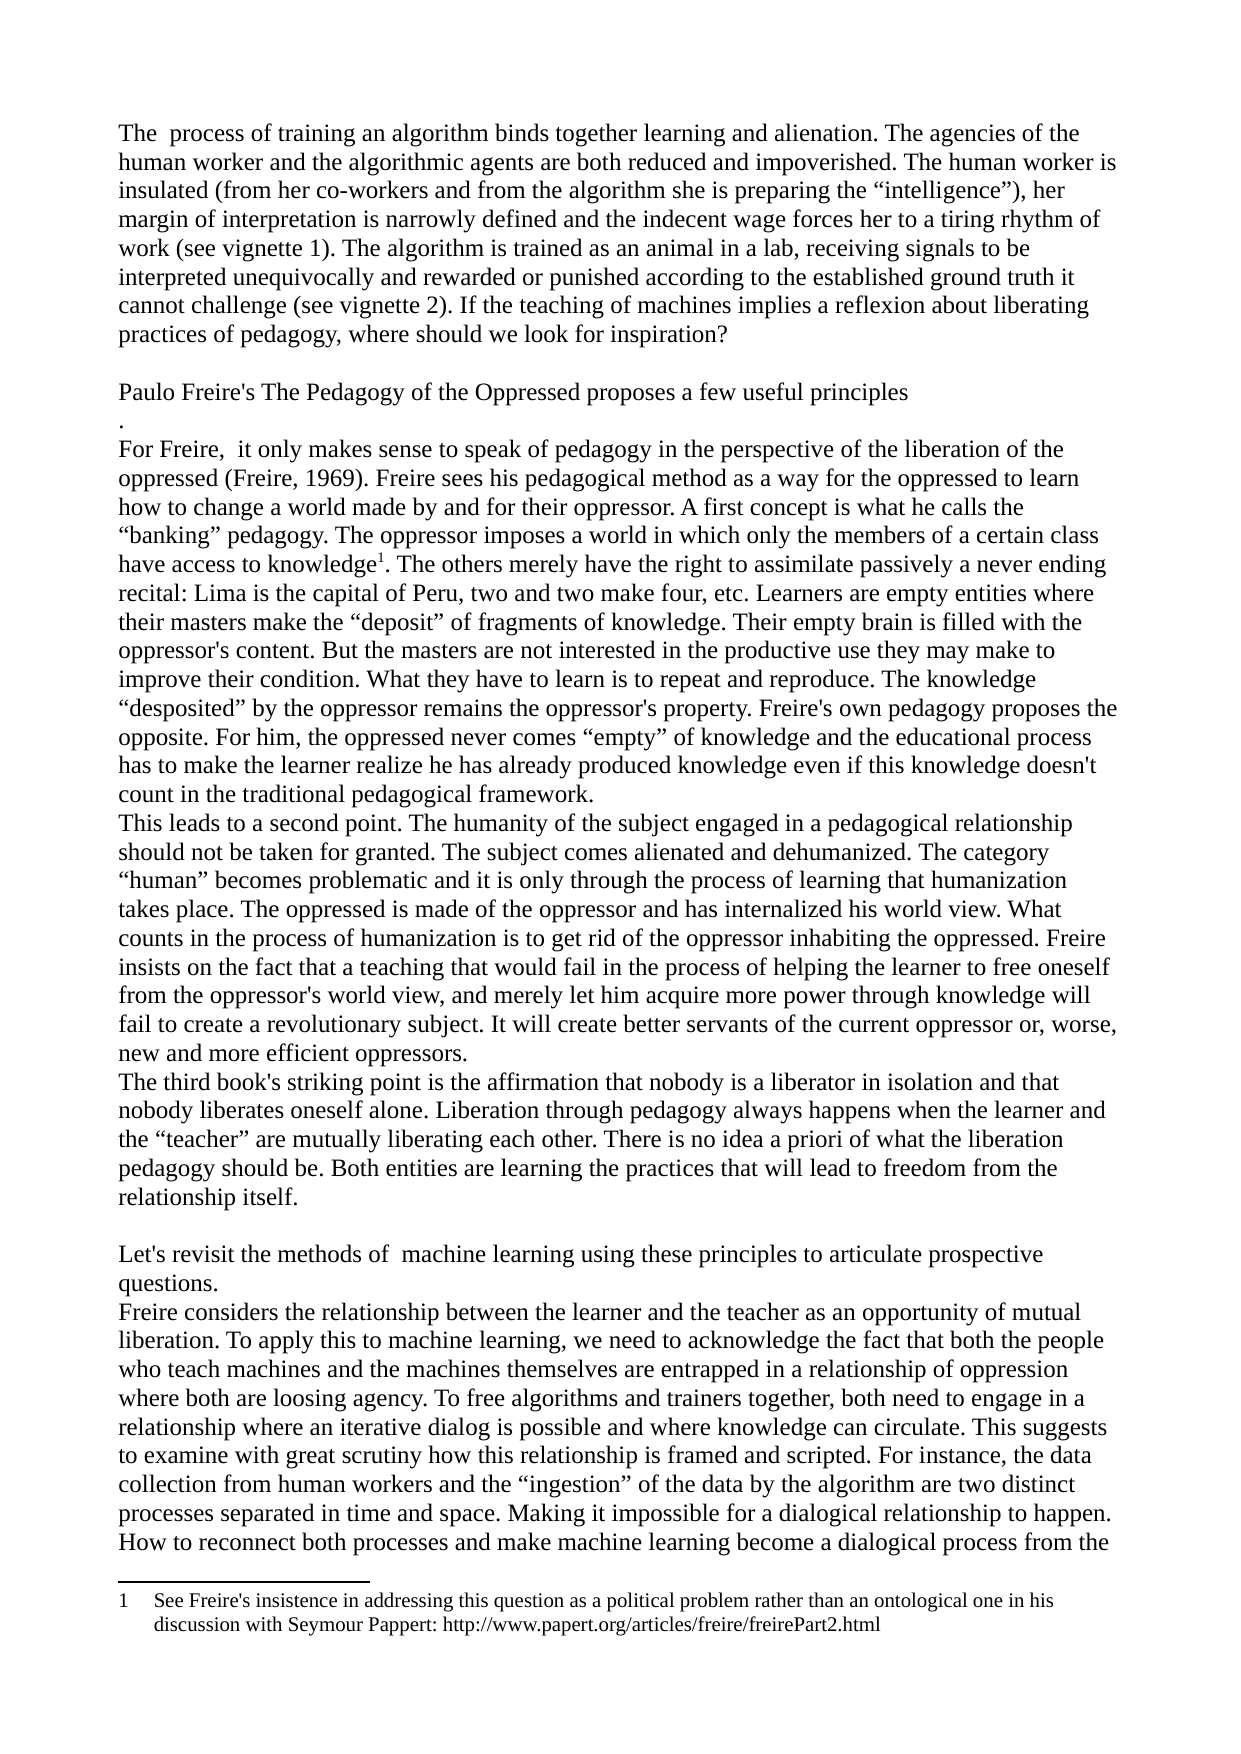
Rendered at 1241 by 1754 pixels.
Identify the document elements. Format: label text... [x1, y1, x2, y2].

text Freire considers the relationship between the learner and the teacher as an opportunity of mutual liberation. To apply this to machine learning, we need to acknowledge the fact that both the people who teach machines and the machines themselves are entrapped in a relationship of oppression where both are loosing agency. To free algorithms and trainers together, both need to engage in a relationship where an iterative dialog is possible and where knowledge can circulate. This suggests to examine with great scrutiny how this relationship is framed and scripted. For instance, the data collection from human workers and the “ingestion” of the data by the algorithm are two distinct processes separated in time and space. Making it impossible for a dialogical relationship to happen. How to reconnect both processes and make machine learning become a dialogical process from the [118, 1297, 1122, 1556]
text This leads to a second point. The humanity of the subject engaged in a pedagogical relationship should not be taken for granted. The subject comes alienated and dehumanized. The category “human” becomes problematic and it is only through the process of learning that humanization takes place. The oppressed is made of the oppressor and has internalized his world view. What counts in the process of humanization is to get rid of the oppressor inhabiting the oppressed. Freire insists on the fact that a teaching that would fail in the process of helping the learner to free oneself from the oppressor's world view, and merely let him acquire more power through knowledge will fail to create a revolutionary subject. It will create better servants of the current oppressor or, worse, new and more efficient oppressors. [118, 808, 1122, 1067]
text Paulo Freire's The Pedagogy of the Oppressed proposes a few useful principles [118, 377, 1122, 406]
text . [118, 406, 1122, 434]
text The third book's striking point is the affirmation that nobody is a liberator in isolation and that nobody liberates oneself alone. Liberation through pedagogy always happens when the learner and the “teacher” are mutually liberating each other. There is no idea a priori of what the liberation pedagogy should be. Both entities are learning the practices that will lead to freedom from the relationship itself. [118, 1067, 1122, 1211]
text The process of training an algorithm binds together learning and alienation. The agencies of the human worker and the algorithmic agents are both reduced and impoverished. The human worker is insulated (from her co-workers and from the algorithm she is preparing the “intelligence”), her margin of interpretation is narrowly defined and the indecent wage forces her to a tiring rhythm of work (see vignette 1). The algorithm is trained as an animal in a lab, receiving signals to be interpreted unequivocally and rewarded or punished according to the established ground truth it cannot challenge (see vignette 2). If the teaching of machines implies a reflexion about liberating practices of pedagogy, where should we look for inspiration? [118, 118, 1122, 348]
text Let's revisit the methods of machine learning using these principles to articulate prospective questions. [118, 1239, 1122, 1297]
text For Freire, it only makes sense to speak of pedagogy in the perspective of the liberation of the oppressed (Freire, 1969). Freire sees his pedagogical method as a way for the oppressed to learn how to change a world made by and for their oppressor. A first concept is what he calls the “banking” pedagogy. The oppressor imposes a world in which only the members of a certain class have access to knowledge. The others merely have the right to assimilate passively a never ending recital: Lima is the capital of Peru, two and two make four, etc. Learners are empty entities where their masters make the “deposit” of fragments of knowledge. Their empty brain is filled with the oppressor's content. But the masters are not interested in the productive use they may make to improve their condition. What they have to learn is to repeat and reproduce. The knowledge “desposited” by the oppressor remains the oppressor's property. Freire's own pedagogy proposes the opposite. For him, the oppressed never comes “empty” of knowledge and the educational process has to make the learner realize he has already produced knowledge even if this knowledge doesn't count in the traditional pedagogical framework. [118, 434, 1122, 808]
text See Freire's insistence in addressing this question as a political problem rather than an ontological one in his discussion with Seymour Pappert: http://www.papert.org/articles/freire/freirePart2.html [118, 1588, 1122, 1636]
